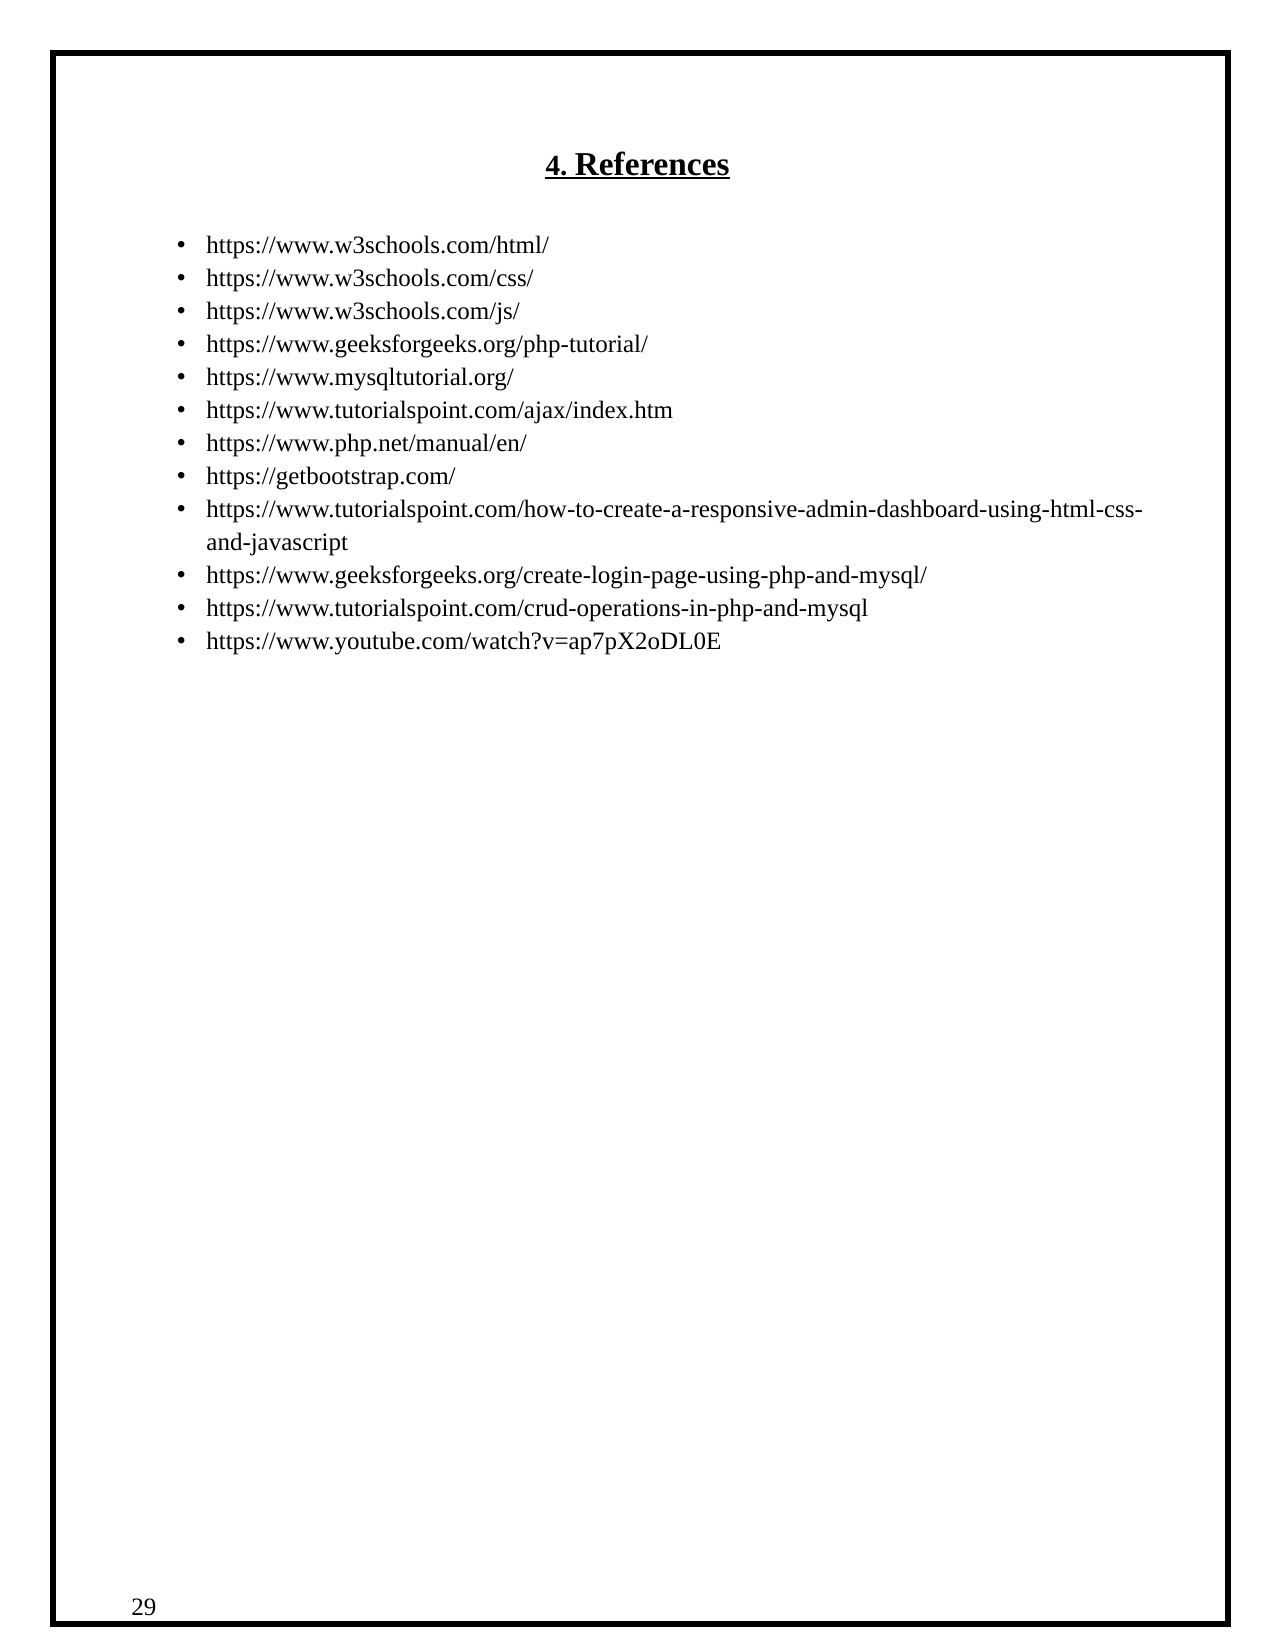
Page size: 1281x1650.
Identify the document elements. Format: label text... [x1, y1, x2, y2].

list https://www.tutorialspoint.com/ajax/index.htm [177, 395, 1143, 423]
list https://www.youtube.com/watch?v=ap7pX2oDL0E [177, 626, 1143, 655]
list https://www.geeksforgeeks.org/create-login-page-using-php-and-mysql/ [177, 560, 1143, 589]
text 4. References [131, 144, 1143, 182]
list https://www.w3schools.com/js/ [177, 296, 1143, 324]
list https://www.w3schools.com/css/ [177, 263, 1143, 291]
list https://www.tutorialspoint.com/how-to-create-a-responsive-admin-dashboard-using-html-css-and-javascript [177, 494, 1143, 556]
list https://www.tutorialspoint.com/crud-operations-in-php-and-mysql [177, 593, 1143, 622]
list https://www.geeksforgeeks.org/php-tutorial/ [177, 329, 1143, 357]
list https://www.mysqltutorial.org/ [177, 362, 1143, 391]
list https://getbootstrap.com/ [177, 461, 1143, 489]
list https://www.w3schools.com/html/ [177, 230, 1143, 258]
list https://www.php.net/manual/en/ [177, 428, 1143, 457]
